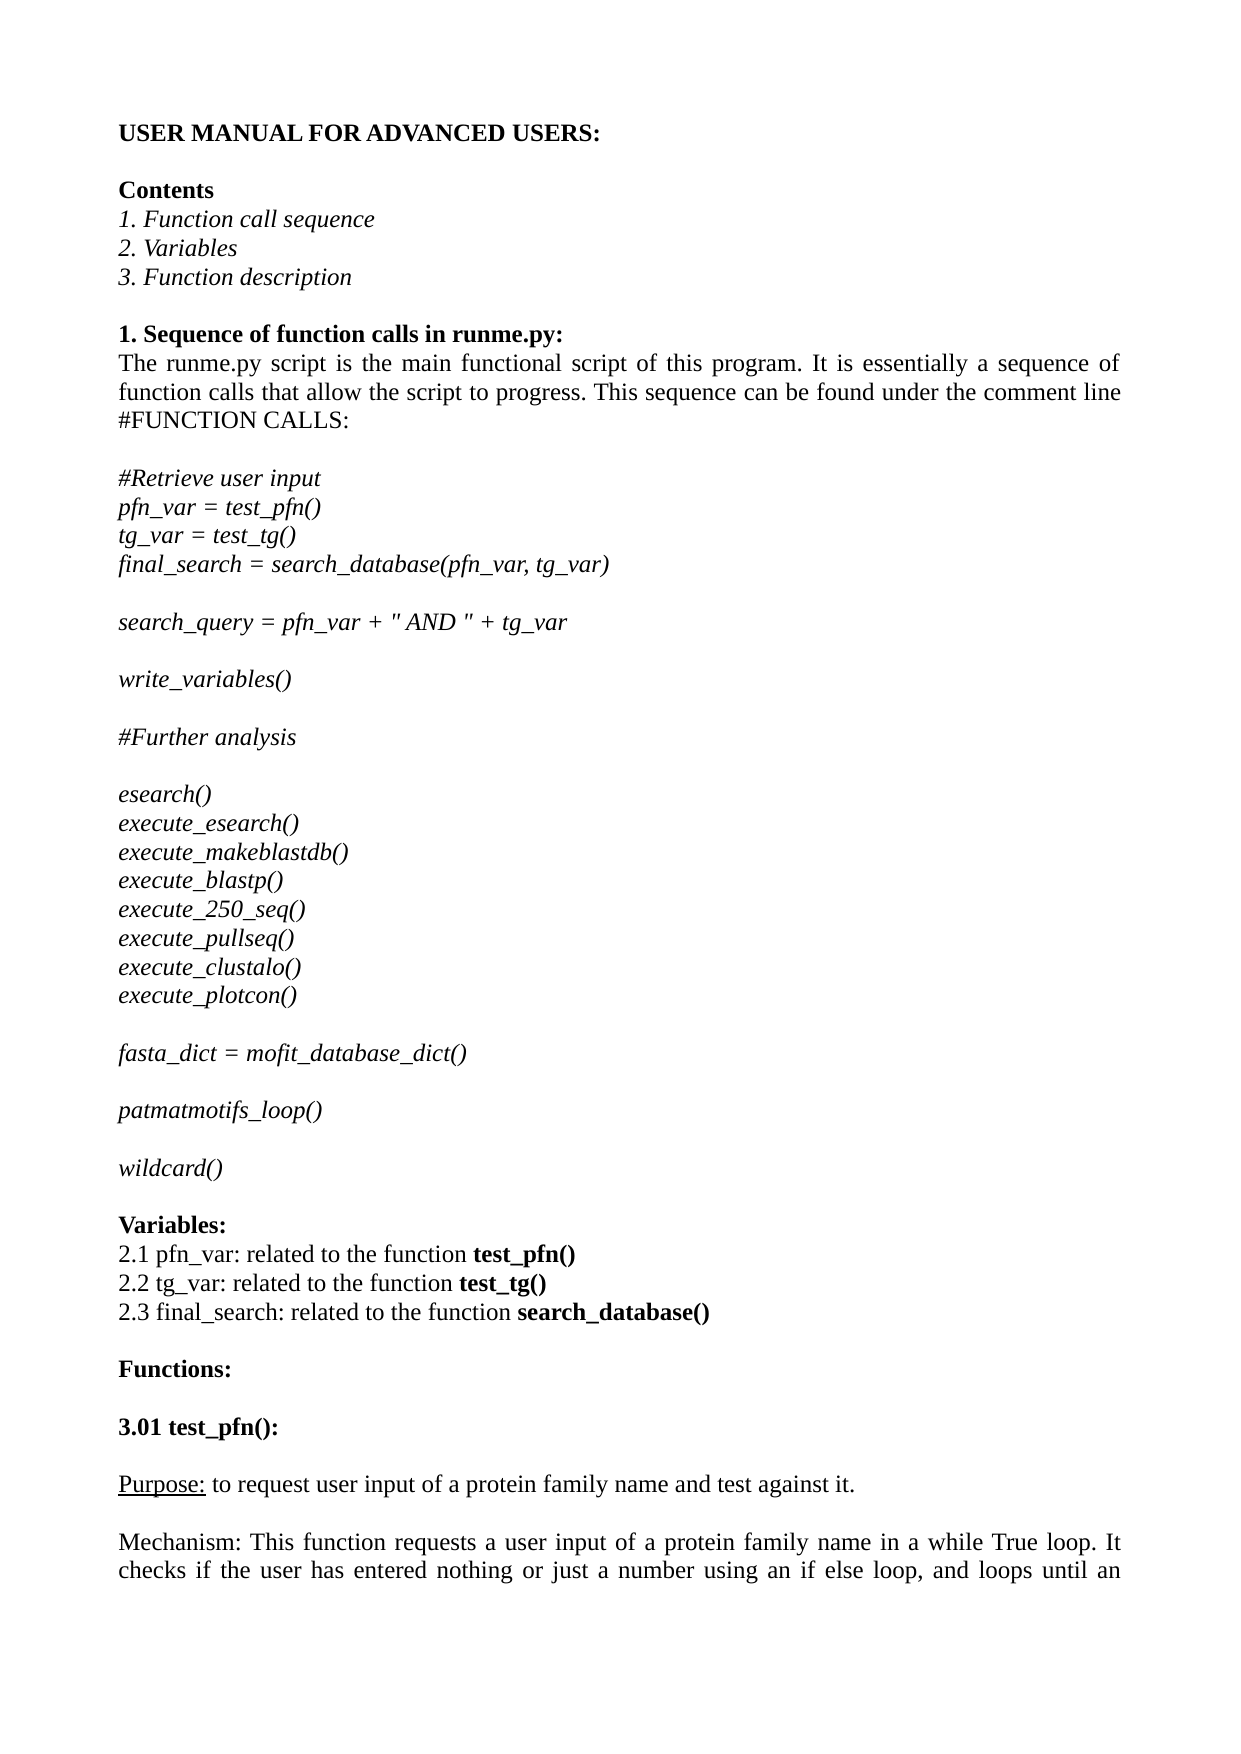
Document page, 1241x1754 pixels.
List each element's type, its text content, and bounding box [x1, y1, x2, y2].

text wildcard() [118, 1153, 1122, 1182]
text USER MANUAL FOR ADVANCED USERS: [118, 118, 1122, 147]
text Contents [118, 176, 1122, 204]
text The runme.py script is the main functional script of this program. It is essentially a sequence of function calls that allow the script to progress. This sequence can be found under the comment line #FUNCTION CALLS: [118, 348, 1122, 434]
text esearch() [118, 779, 1122, 808]
text final_search = search_database(pfn_var, tg_var) [118, 549, 1122, 578]
text #Further analysis [118, 722, 1122, 751]
text fasta_dict = mofit_database_dict() [118, 1038, 1122, 1067]
text execute_clustalo() [118, 952, 1122, 981]
text execute_pullseq() [118, 923, 1122, 952]
text execute_plotcon() [118, 981, 1122, 1009]
text Variables: [118, 1211, 1122, 1239]
text 1. Function call sequence [118, 204, 1122, 233]
text execute_blastp() [118, 866, 1122, 894]
text 2.3 final_search: related to the function search_database() [118, 1297, 1122, 1326]
text 2. Variables [118, 233, 1122, 262]
text pfn_var = test_pfn() [118, 492, 1122, 521]
text 2.1 pfn_var: related to the function test_pfn() [118, 1239, 1122, 1268]
text #Retrieve user input [118, 463, 1122, 492]
text write_variables() [118, 664, 1122, 693]
text 3. Function description [118, 262, 1122, 291]
text search_query = pfn_var + " AND " + tg_var [118, 607, 1122, 636]
text execute_makeblastdb() [118, 837, 1122, 866]
text Purpose: to request user input of a protein family name and test against it. [118, 1469, 1122, 1498]
text patmatmotifs_loop() [118, 1096, 1122, 1124]
text 1. Sequence of function calls in runme.py: [118, 319, 1122, 348]
text tg_var = test_tg() [118, 521, 1122, 549]
text 3.01 test_pfn(): [118, 1412, 1122, 1441]
text execute_esearch() [118, 808, 1122, 837]
text Mechanism: This function requests a user input of a protein family name in a while True loop. It checks if the user has entered nothing or just a number using an if else loop, and loops until an [118, 1527, 1122, 1584]
text 2.2 tg_var: related to the function test_tg() [118, 1268, 1122, 1297]
text execute_250_seq() [118, 894, 1122, 923]
text Functions: [118, 1354, 1122, 1383]
